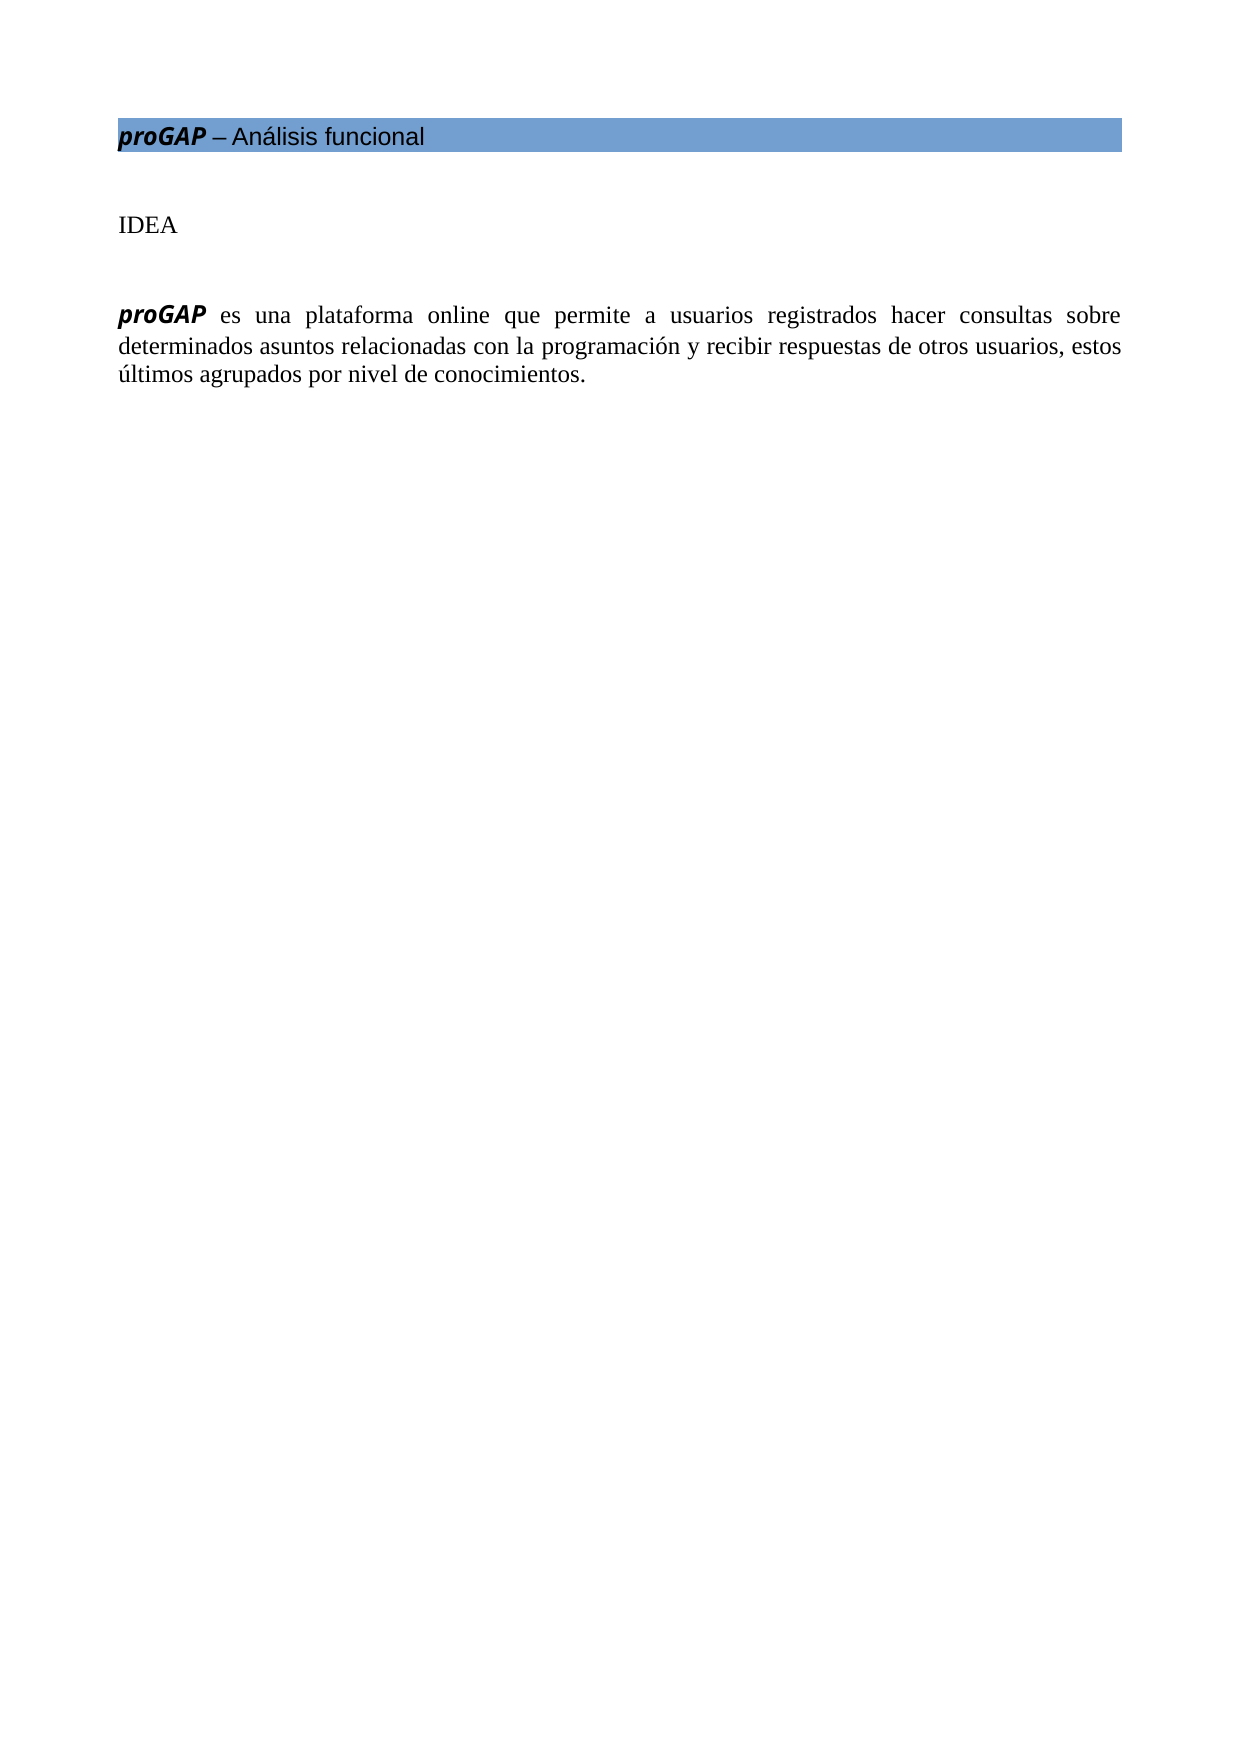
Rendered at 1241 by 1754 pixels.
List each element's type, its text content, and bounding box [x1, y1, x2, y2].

text proGAP es una plataforma online que permite a usuarios registrados hacer consultas sobre determinados asuntos relacionadas con la programación y recibir respuestas de otros usuarios, estos últimos agrupados por nivel de conocimientos. [118, 297, 1122, 388]
text IDEA [118, 210, 1122, 239]
